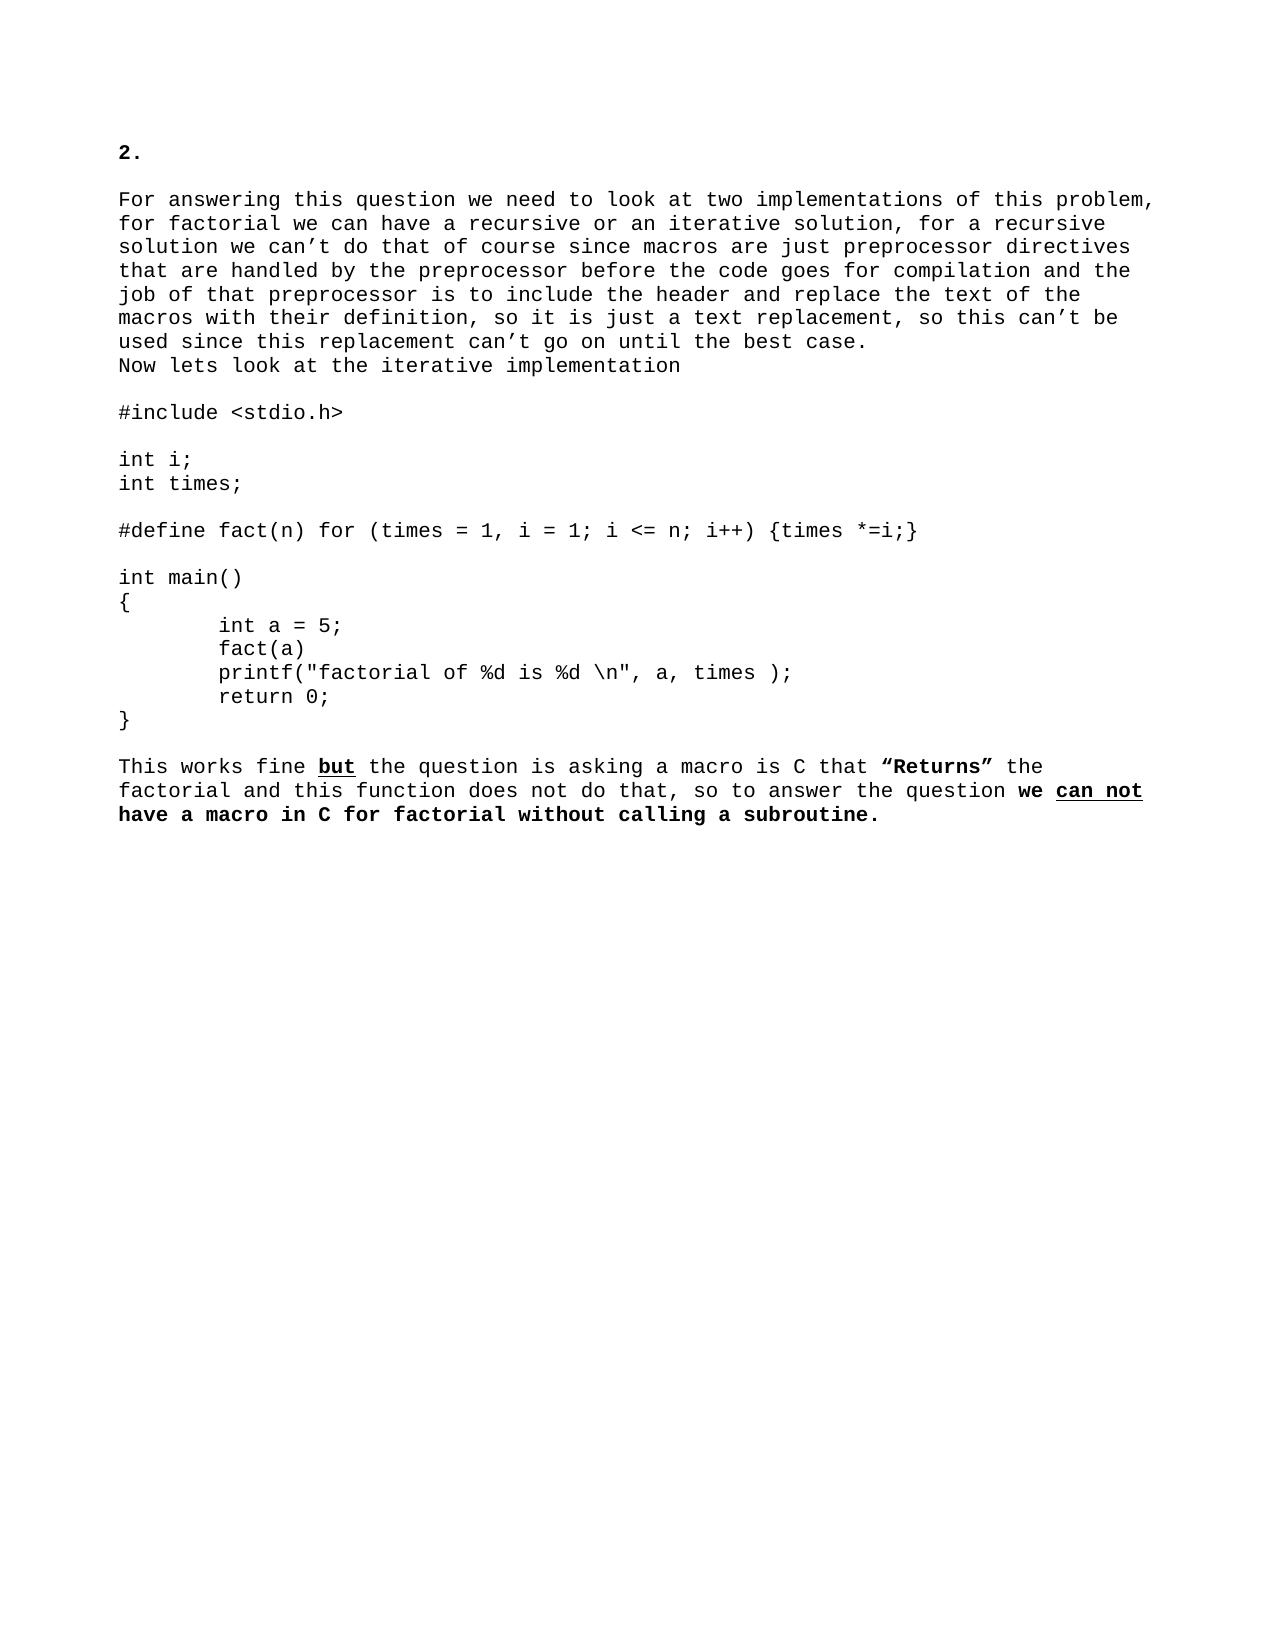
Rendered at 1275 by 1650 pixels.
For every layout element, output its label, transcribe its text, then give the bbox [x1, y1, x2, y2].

text } [118, 709, 1157, 733]
text #define fact(n) for (times = 1, i = 1; i <= n; i++) {times *=i;} [118, 520, 1157, 544]
text For answering this question we need to look at two implementations of this problem, for factorial we can have a recursive or an iterative solution, for a recursive solution we can’t do that of course since macros are just preprocessor directives that are handled by the preprocessor before the code goes for compilation and the job of that preprocessor is to include the header and replace the text of the macros with their definition, so it is just a text replacement, so this can’t be used since this replacement can’t go on until the best case. [118, 189, 1157, 354]
text int i; [118, 449, 1157, 473]
text Now lets look at the iterative implementation [118, 354, 1157, 378]
text fact(a) [118, 638, 1157, 662]
text int main() [118, 567, 1157, 591]
text int times; [118, 473, 1157, 496]
text 2. [118, 142, 1157, 165]
text #include <stdio.h> [118, 402, 1157, 426]
text return 0; [118, 686, 1157, 709]
text printf("factorial of %d is %d \n", a, times ); [118, 662, 1157, 686]
text { [118, 591, 1157, 615]
text This works fine but the question is asking a macro is C that “Returns” the factorial and this function does not do that, so to answer the question we can not have a macro in C for factorial without calling a subroutine. [118, 757, 1157, 827]
text int a = 5; [118, 615, 1157, 638]
